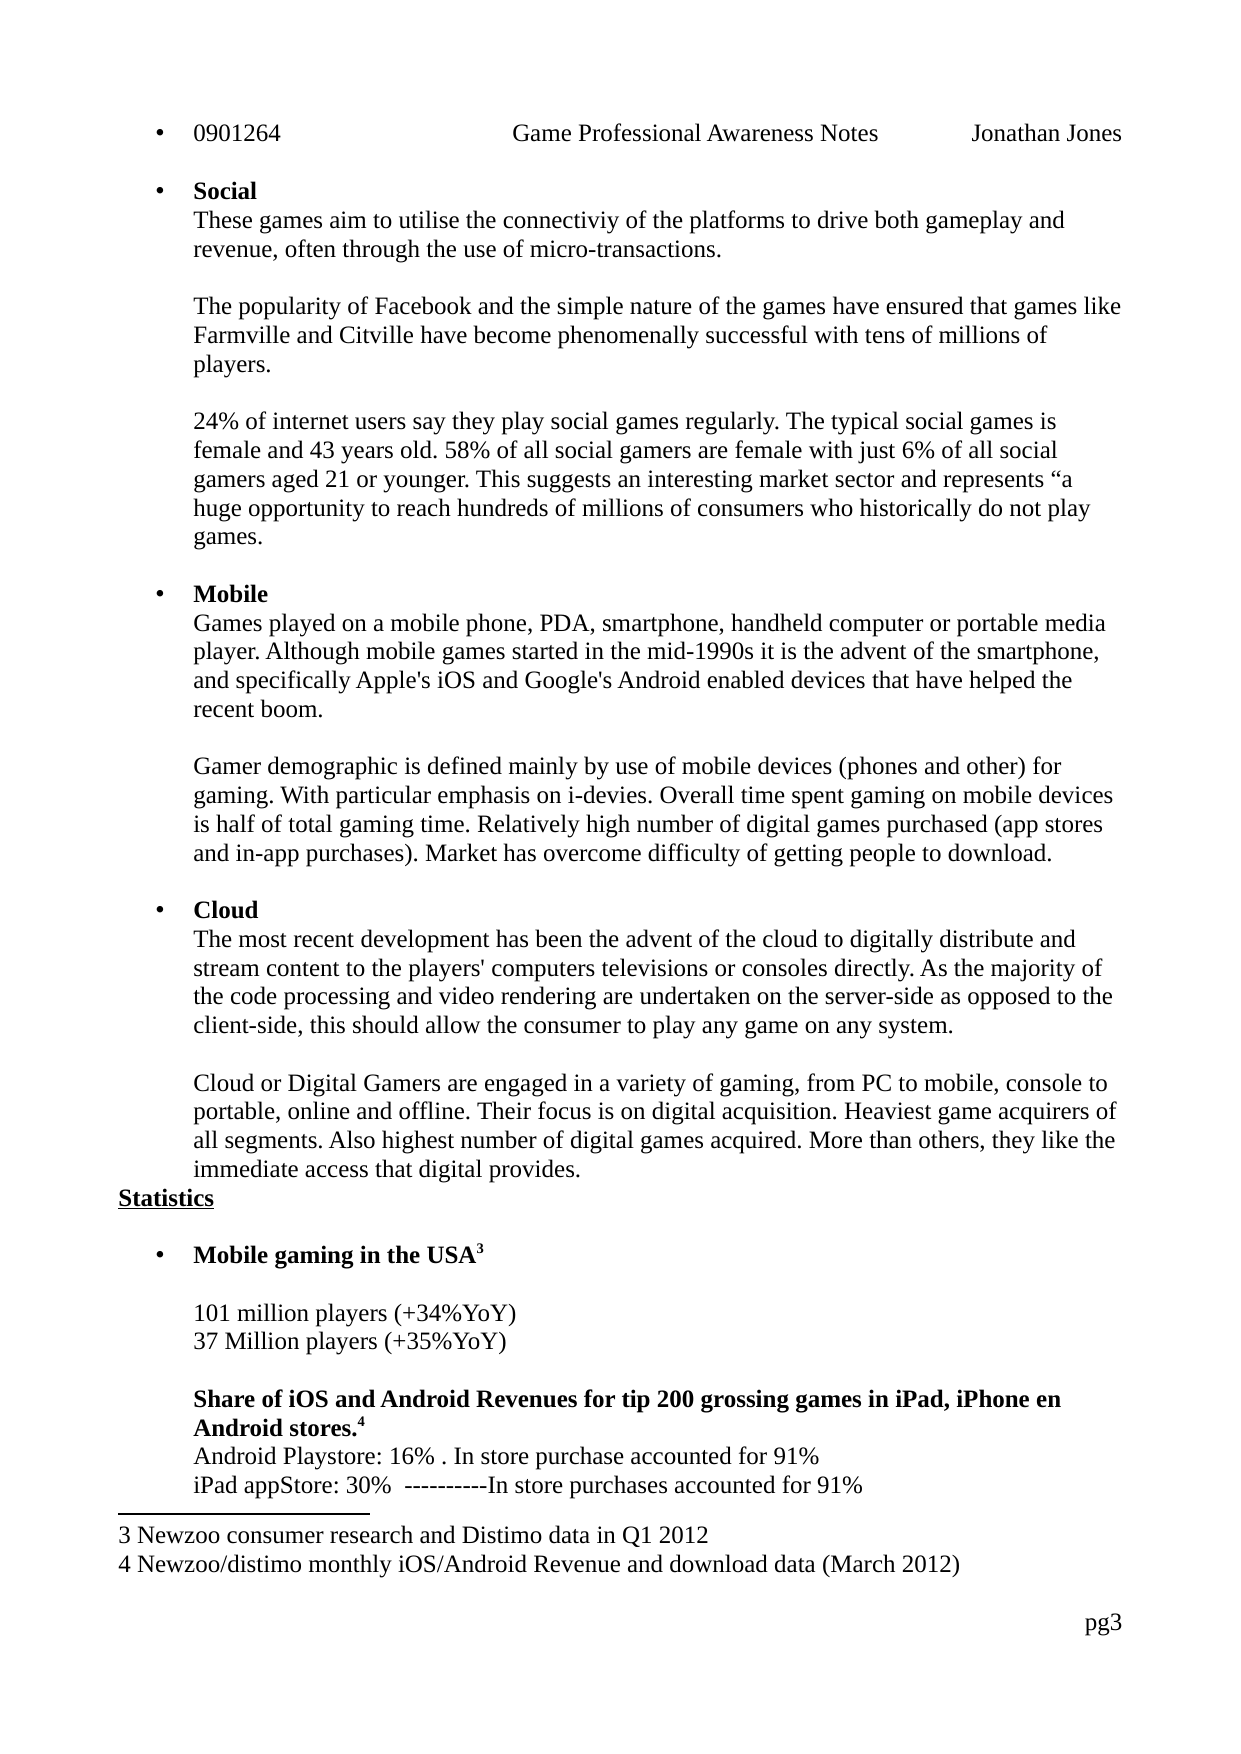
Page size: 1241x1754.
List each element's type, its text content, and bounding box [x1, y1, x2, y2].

list Mobile gaming in the USA 101 million players (+34%YoY) 37 Million players (+35%YoY) Share of iOS and Android Revenues for tip 200 grossing games in iPad, iPhone en Android stores. Android Playstore: 16% . In store purchase accounted for 91% iPad appStore: 30% ----------In store purchases accounted for 91% [156, 1240, 1122, 1499]
list Mobile Games played on a mobile phone, PDA, smartphone, handheld computer or portable media player. Although mobile games started in the mid-1990s it is the advent of the smartphone, and specifically Apple's iOS and Google's Android enabled devices that have helped the recent boom. Gamer demographic is defined mainly by use of mobile devices (phones and other) for gaming. With particular emphasis on i-devies. Overall time spent gaming on mobile devices is half of total gaming time. Relatively high number of digital games purchased (app stores and in-app purchases). Market has overcome difficulty of getting people to download. [156, 579, 1122, 895]
text Statistics [118, 1183, 1122, 1211]
list Cloud The most recent development has been the advent of the cloud to digitally distribute and stream content to the players' computers televisions or consoles directly. As the majority of the code processing and video rendering are undertaken on the server-side as opposed to the client-side, this should allow the consumer to play any game on any system. Cloud or Digital Gamers are engaged in a variety of gaming, from PC to mobile, console to portable, online and offline. Their focus is on digital acquisition. Heaviest game acquirers of all segments. Also highest number of digital games acquired. More than others, they like the immediate access that digital provides. [156, 895, 1122, 1183]
list Social These games aim to utilise the connectiviy of the platforms to drive both gameplay and revenue, often through the use of micro-transactions. The popularity of Facebook and the simple nature of the games have ensured that games like Farmville and Citville have become phenomenally successful with tens of millions of players. 24% of internet users say they play social games regularly. The typical social games is female and 43 years old. 58% of all social gamers are female with just 6% of all social gamers aged 21 or younger. This suggests an interesting market sector and represents “a huge opportunity to reach hundreds of millions of consumers who historically do not play games. [156, 176, 1122, 579]
list Newzoo/distimo monthly iOS/Android Revenue and download data (March 2012) [118, 1549, 1122, 1578]
list Newzoo consumer research and Distimo data in Q1 2012 [118, 1520, 1122, 1549]
